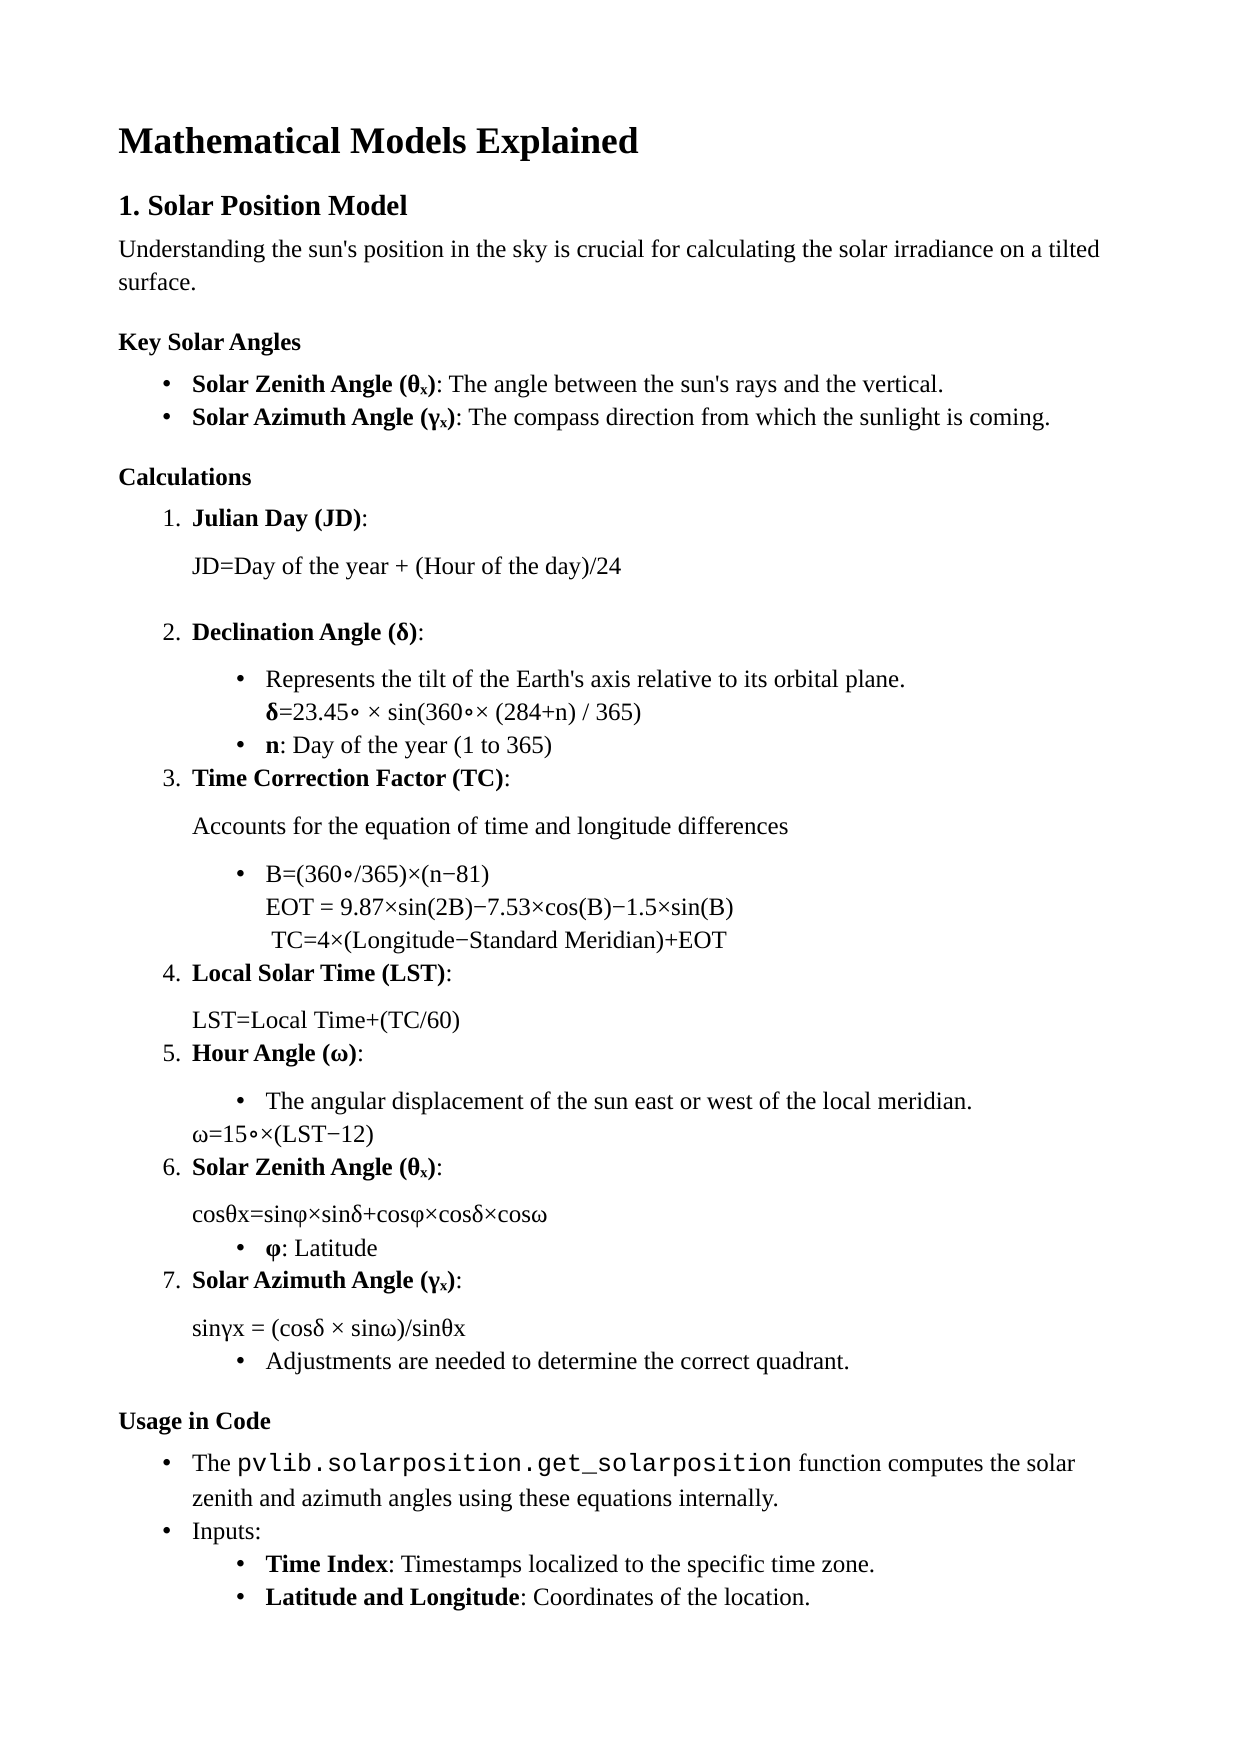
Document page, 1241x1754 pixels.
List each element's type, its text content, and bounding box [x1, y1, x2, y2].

list sin⁡γx = (cos⁡δ × sin⁡ω)/sin⁡θx [162, 1313, 1122, 1342]
list Solar Zenith Angle (θₓ): [162, 1152, 1122, 1181]
list Hour Angle (ω): [162, 1038, 1122, 1067]
list Accounts for the equation of time and longitude differences [162, 811, 1122, 840]
list The pvlib.solarposition.get_solarposition function computes the solar zenith and azimuth angles using these equations internally. [162, 1448, 1122, 1511]
subtitle Calculations [118, 462, 1122, 491]
list Solar Azimuth Angle (γₓ): The compass direction from which the sunlight is coming. [162, 402, 1122, 431]
list Represents the tilt of the Earth's axis relative to its orbital plane. [236, 664, 1122, 693]
list Latitude and Longitude: Coordinates of the location. [236, 1582, 1122, 1611]
list Julian Day (JD): [162, 503, 1122, 532]
list Inputs: [162, 1516, 1122, 1544]
list Solar Zenith Angle (θₓ): The angle between the sun's rays and the vertical. [162, 369, 1122, 397]
subtitle Mathematical Models Explained [118, 118, 1122, 161]
list LST=Local Time+(TC/60)​ [162, 1005, 1122, 1034]
list ω=15∘×(LST−12) [162, 1119, 1122, 1148]
subtitle Usage in Code [118, 1406, 1122, 1435]
subtitle Key Solar Angles [118, 327, 1122, 356]
list δ=23.45∘ × sin(360∘× (284+n​) / 365) [236, 697, 1122, 726]
list Declination Angle (δ): [162, 617, 1122, 646]
list Solar Azimuth Angle (γₓ): [162, 1266, 1122, 1294]
list The angular displacement of the sun east or west of the local meridian. [236, 1086, 1122, 1115]
list JD=Day of the year + (Hour of the day)/24 [162, 551, 1122, 579]
list n: Day of the year (1 to 365) [236, 730, 1122, 759]
list Local Solar Time (LST): [162, 958, 1122, 986]
list Time Correction Factor (TC): [162, 763, 1122, 792]
list cos⁡θx=sin⁡φ×sin⁡δ+cos⁡φ×cos⁡δ×cos⁡ω [162, 1199, 1122, 1228]
list Time Index: Timestamps localized to the specific time zone. [236, 1549, 1122, 1577]
subtitle 1. Solar Position Model [118, 188, 1122, 222]
text Understanding the sun's position in the sky is crucial for calculating the solar irradiance on a tilted surface. [118, 234, 1122, 296]
list B=(360∘/365)×(n−81) EOT = 9.87×sin⁡(2B)−7.53×cos⁡(B)−1.5×sin⁡(B) TC=4×(Longitude−Standard Meridian)+EOT [236, 859, 1122, 953]
list Adjustments are needed to determine the correct quadrant. [236, 1346, 1122, 1375]
list φ: Latitude [236, 1233, 1122, 1261]
